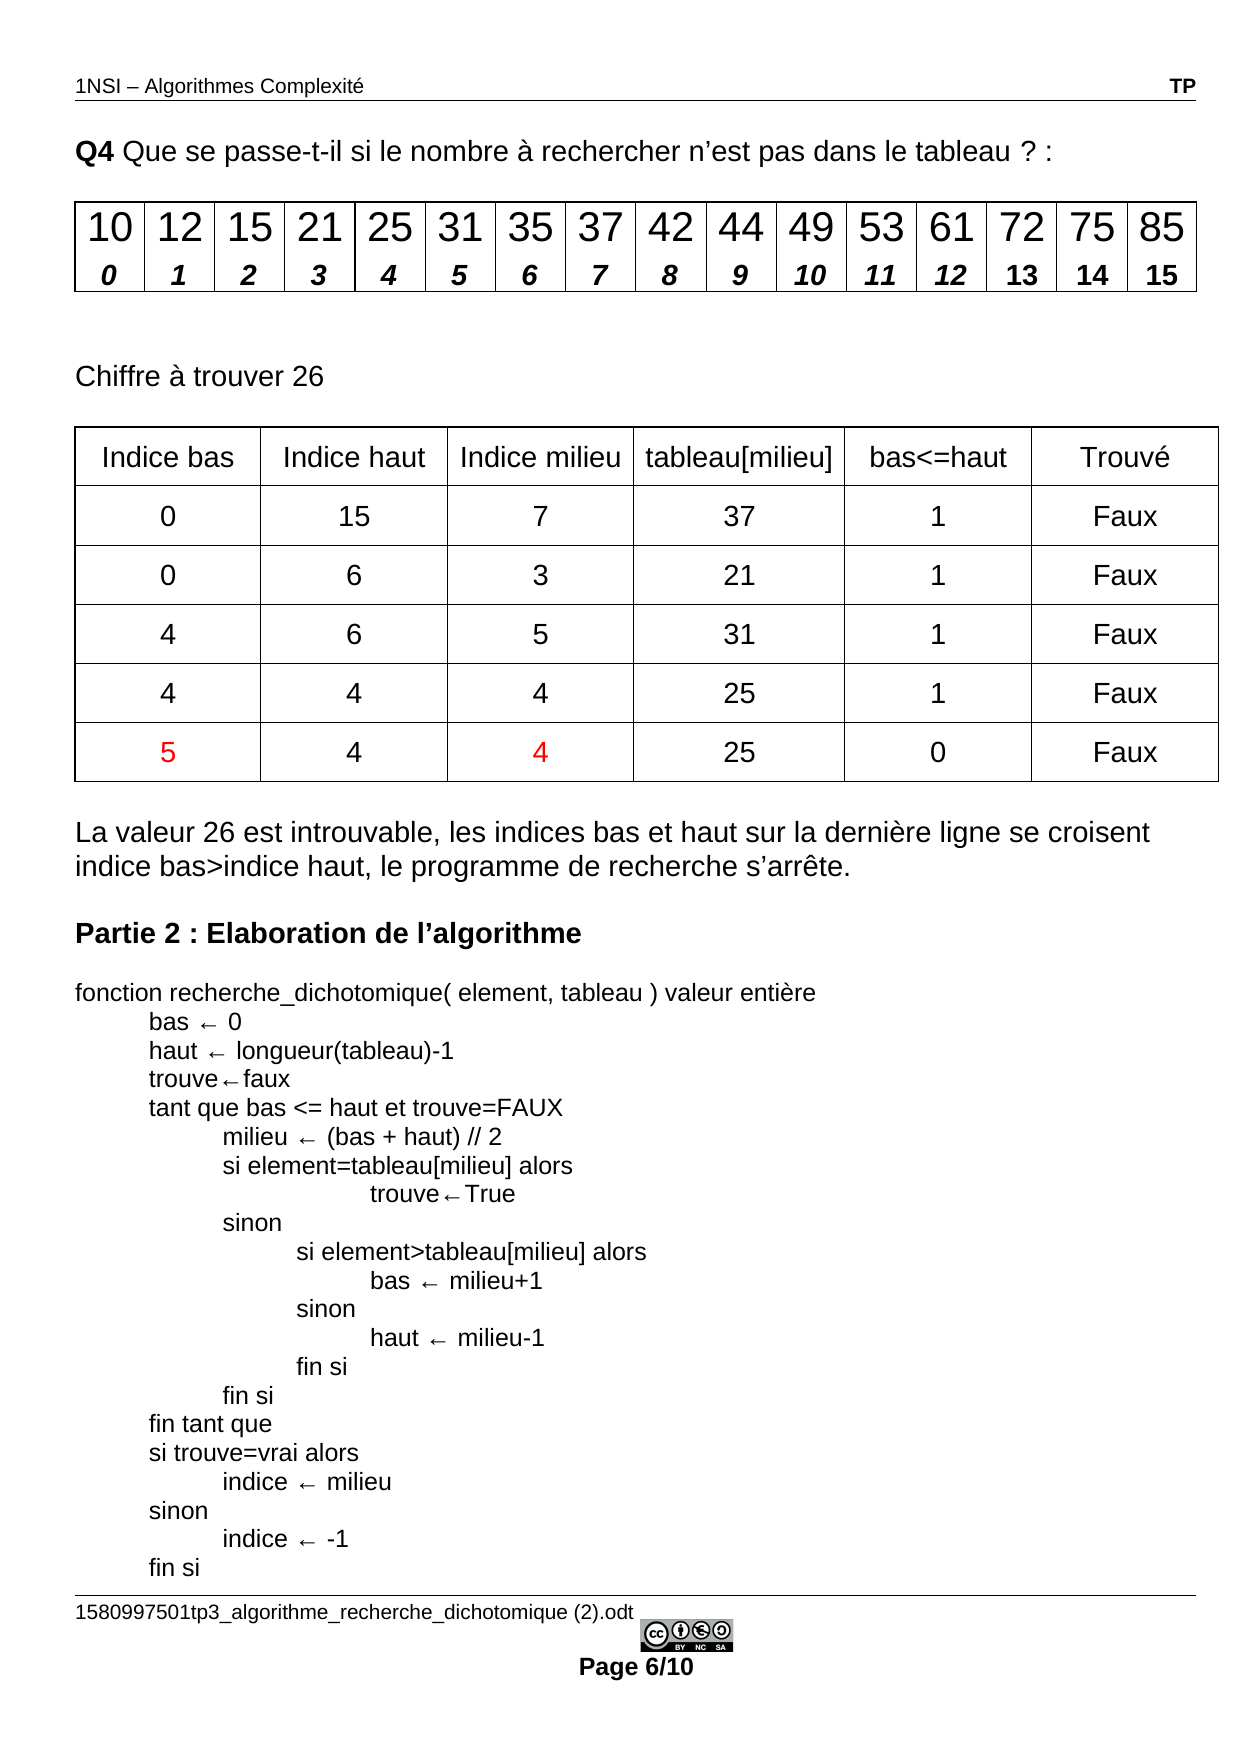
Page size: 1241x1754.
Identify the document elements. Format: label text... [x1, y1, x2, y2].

table_cell 25 [634, 723, 844, 781]
table_header tableau[milieu] [634, 428, 844, 485]
table_header Indice milieu [448, 428, 633, 485]
table_cell 4 [448, 664, 633, 722]
table_cell 0 [76, 546, 260, 603]
table_header 37 7 [566, 203, 635, 291]
text fin tant que [75, 1409, 1196, 1438]
text si element=tableau[milieu] alors [75, 1151, 1196, 1179]
table_header Indice haut [261, 428, 447, 485]
table_cell 0 [76, 486, 260, 544]
table_header 42 8 [636, 203, 706, 291]
table_header 72 13 [987, 203, 1056, 291]
table_header Indice bas [76, 428, 260, 485]
table_cell 4 [261, 723, 447, 781]
table_header 61 12 [917, 203, 986, 291]
table_cell 7 [448, 486, 633, 544]
table_header 53 11 [847, 203, 916, 291]
table_cell 15 [261, 486, 447, 544]
text fin si [75, 1553, 1196, 1582]
text sinon [75, 1496, 1196, 1524]
text si trouve=vrai alors [75, 1438, 1196, 1467]
text bas ← 0 [75, 1007, 1196, 1036]
text haut ← longueur(tableau)-1 [75, 1036, 1196, 1064]
text sinon [75, 1208, 1196, 1237]
table_header 75 14 [1057, 203, 1127, 291]
text trouve←True [75, 1179, 1196, 1208]
text bas ← milieu+1 [75, 1266, 1196, 1294]
text milieu ← (bas + haut) // 2 [75, 1122, 1196, 1151]
table_header Trouvé [1032, 428, 1218, 485]
table_header 31 5 [426, 203, 495, 291]
table_cell Faux [1032, 605, 1218, 663]
text sinon [75, 1294, 1196, 1323]
table_cell 5 [448, 605, 633, 663]
text Chiffre à trouver 26 [75, 359, 1196, 393]
table_cell 6 [261, 546, 447, 603]
table_cell 5 [76, 723, 260, 781]
table_header 44 9 [707, 203, 776, 291]
table_cell 4 [448, 723, 633, 781]
table_cell 4 [76, 605, 260, 663]
text fin si [75, 1381, 1196, 1409]
text Partie 2 : Elaboration de l’algorithme [75, 916, 1196, 949]
text tant que bas <= haut et trouve=FAUX [75, 1093, 1196, 1122]
table_cell Faux [1032, 486, 1218, 544]
picture [640, 1619, 734, 1652]
table_cell Faux [1032, 664, 1218, 722]
table_cell 1 [845, 546, 1031, 603]
table_cell 21 [634, 546, 844, 603]
text Q4 Que se passe-t-il si le nombre à rechercher n’est pas dans le tableau ? : [75, 134, 1196, 168]
text indice ← milieu [75, 1467, 1196, 1496]
table_header 25 4 [356, 203, 425, 291]
table_header 85 15 [1128, 203, 1196, 291]
table_cell 4 [76, 664, 260, 722]
table_cell 4 [261, 664, 447, 722]
table_header 49 10 [777, 203, 846, 291]
text fonction recherche_dichotomique( element, tableau ) valeur entière [75, 978, 1196, 1007]
table_header 15 2 [215, 203, 284, 291]
table_header bas<=haut [845, 428, 1031, 485]
text haut ← milieu-1 [75, 1323, 1196, 1352]
table_header 12 1 [145, 203, 214, 291]
table_cell 3 [448, 546, 633, 603]
table_cell 1 [845, 605, 1031, 663]
table_cell 1 [845, 486, 1031, 544]
text La valeur 26 est introuvable, les indices bas et haut sur la dernière ligne se croisent indice bas>indice haut, le programme de recherche s’arrête. [75, 815, 1196, 882]
text si element>tableau[milieu] alors [75, 1237, 1196, 1266]
table_cell Faux [1032, 546, 1218, 603]
table_cell 37 [634, 486, 844, 544]
table_cell 1 [845, 664, 1031, 722]
table_header 21 3 [285, 203, 354, 291]
text indice ← -1 [75, 1524, 1196, 1553]
table_cell 25 [634, 664, 844, 722]
table_header 10 0 [76, 203, 144, 291]
text trouve←faux [75, 1064, 1196, 1093]
table_cell 6 [261, 605, 447, 663]
table_cell Faux [1032, 723, 1218, 781]
table_header 35 6 [496, 203, 565, 291]
table_cell 0 [845, 723, 1031, 781]
table_cell 31 [634, 605, 844, 663]
text fin si [75, 1352, 1196, 1381]
